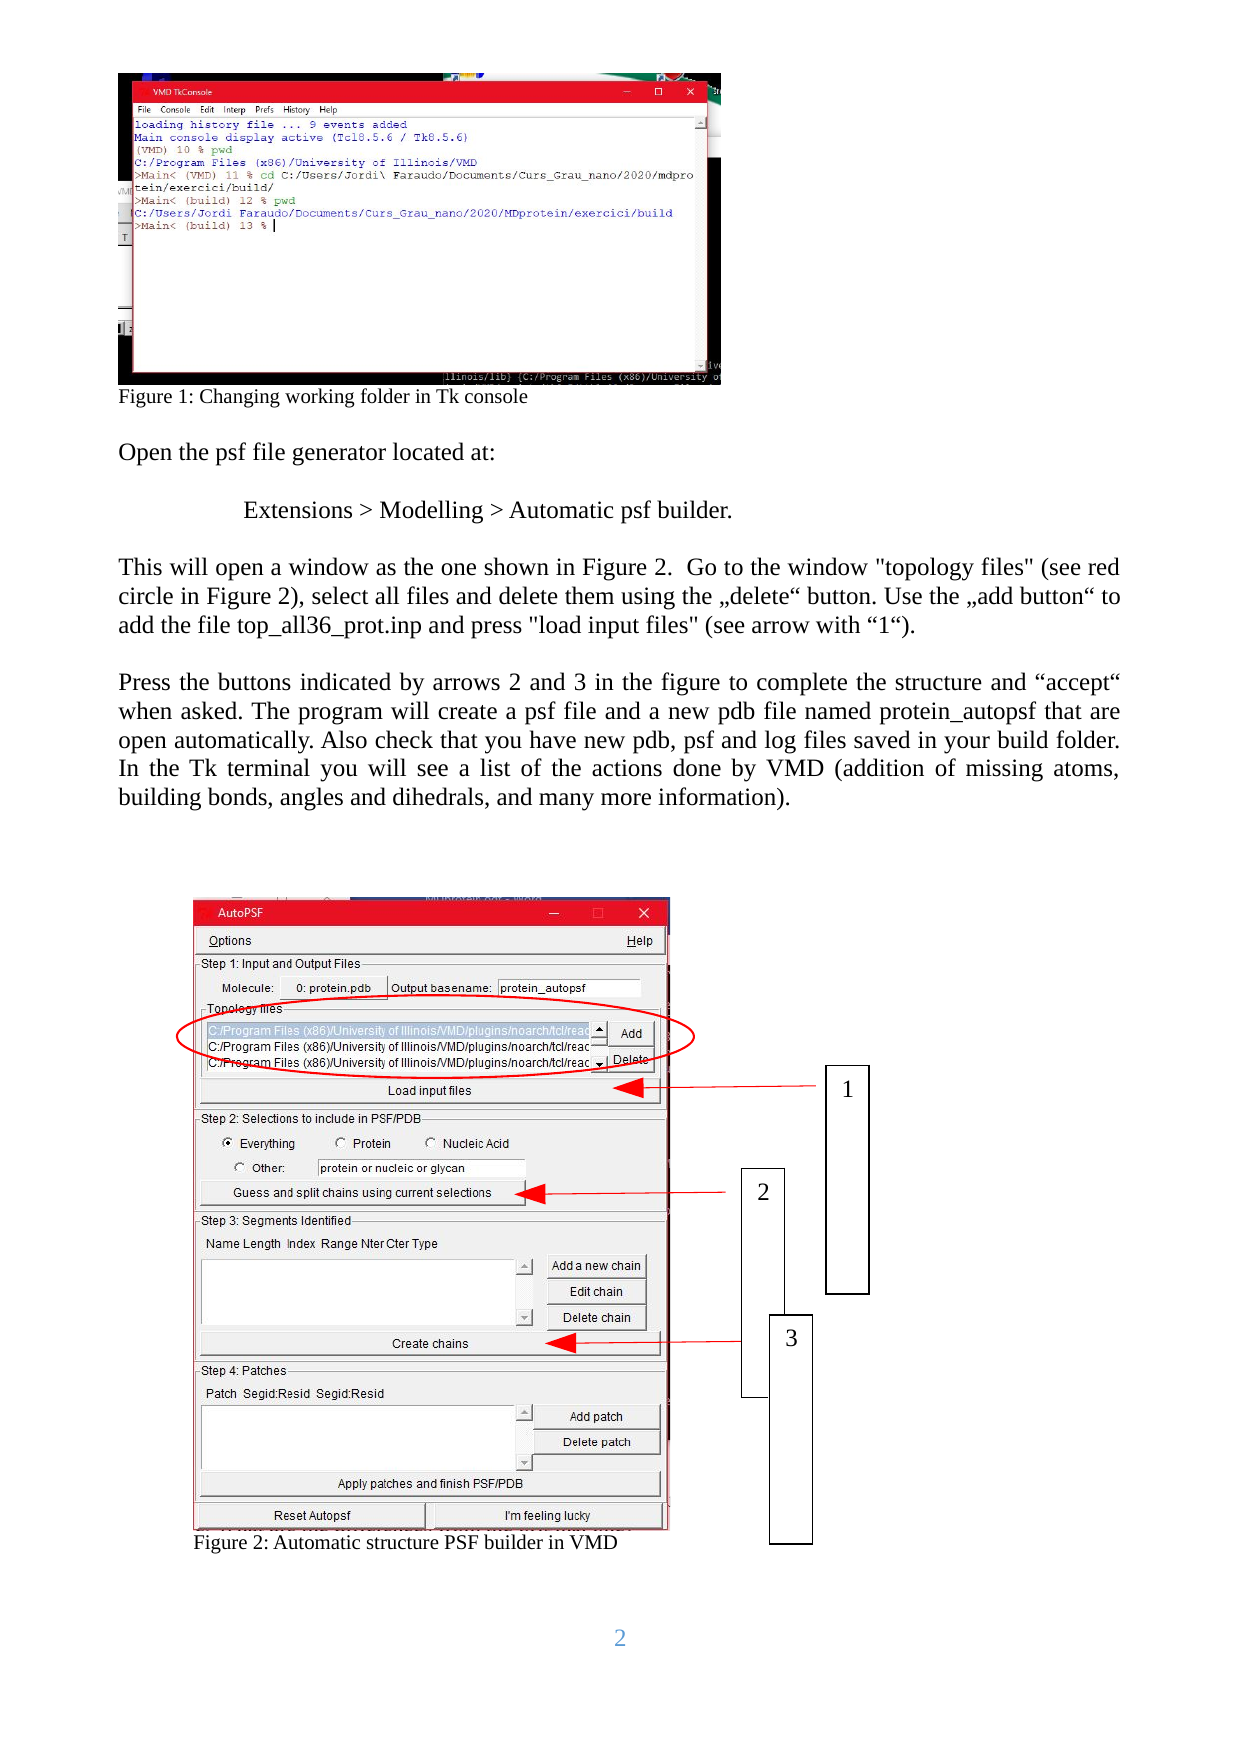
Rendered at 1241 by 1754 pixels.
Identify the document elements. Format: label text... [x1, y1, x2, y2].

text Extensions > Modelling > Automatic psf builder. [118, 495, 1122, 523]
picture [193, 1053, 671, 1531]
text Figure 1: Changing working folder in Tk console [118, 384, 1122, 408]
text Press the buttons indicated by arrows 2 and 3 in the figure to complete the structure and “accept“ when asked. The program will create a psf file and a new pdb file named protein_autopsf that are open automatically. Also check that you have new pdb, psf and log files saved in your build folder. In the Tk terminal you will see a list of the actions done by VMD (addition of missing atoms, building bonds, angles and dihedrals, and many more information). [118, 667, 1122, 811]
text 1 [841, 1074, 853, 1102]
picture [118, 73, 721, 385]
text Open the psf file generator located at: [118, 437, 1122, 466]
picture [193, 897, 671, 1020]
text Figure 2: Automatic structure PSF builder in VMD [193, 1530, 1122, 1554]
text 2 [757, 1177, 769, 1206]
text This will open a window as the one shown in Figure 2. Go to the window "topology files" (see red circle in Figure 2), select all files and delete them using the „delete“ button. Use the „add button“ to add the file top_all36_prot.inp and press "load input files" (see arrow with “1“). [118, 552, 1122, 638]
text 3 [785, 1323, 797, 1352]
picture [193, 997, 671, 1076]
